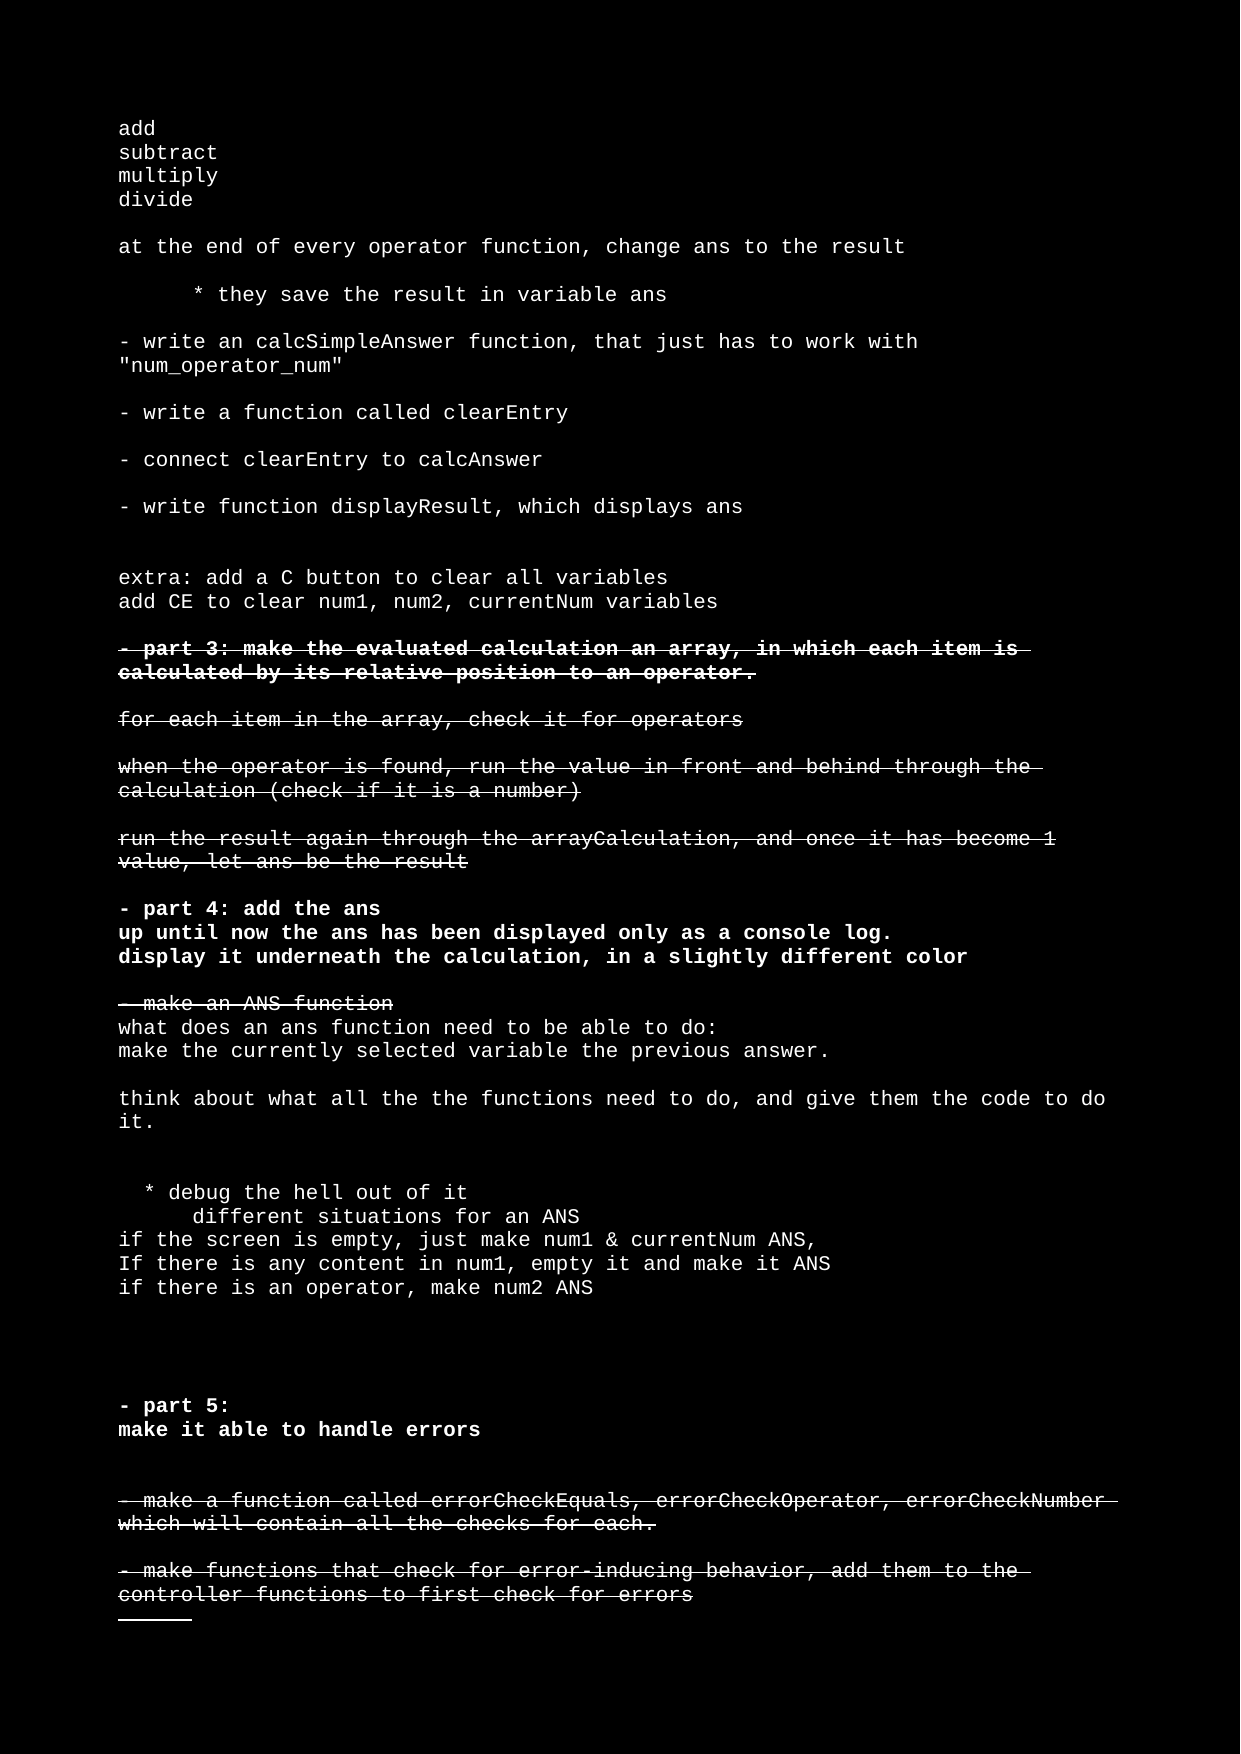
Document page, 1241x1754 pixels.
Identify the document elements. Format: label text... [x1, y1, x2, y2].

text divide [118, 189, 1122, 213]
text for each item in the array, check it for operators [118, 709, 1122, 733]
text subtract [118, 142, 1122, 165]
text add [118, 118, 1122, 142]
text - make functions that check for error-inducing behavior, add them to the controller functions to first check for errors [118, 1561, 1122, 1608]
text if the screen is empty, just make num1 & currentNum ANS, [118, 1229, 1122, 1253]
text extra: add a C button to clear all variables [118, 567, 1122, 591]
text * debug the hell out of it [118, 1182, 1122, 1206]
text what does an ans function need to be able to do: [118, 1017, 1122, 1040]
text add CE to clear num1, num2, currentNum variables [118, 591, 1122, 615]
text * they save the result in variable ans [118, 284, 1122, 307]
text think about what all the the functions need to do, and give them the code to do it. [118, 1088, 1122, 1135]
text make it able to handle errors [118, 1419, 1122, 1442]
text run the result again through the arrayCalculation, and once it has become 1 value, let ans be the result [118, 827, 1122, 875]
text - part 5: [118, 1395, 1122, 1419]
text make the currently selected variable the previous answer. [118, 1040, 1122, 1064]
text display it underneath the calculation, in a slightly different color [118, 946, 1122, 969]
text different situations for an ANS [118, 1206, 1122, 1229]
text If there is any content in num1, empty it and make it ANS [118, 1253, 1122, 1277]
text - make an ANS function [118, 993, 1122, 1017]
text when the operator is found, run the value in front and behind through the calculation (check if it is a number) [118, 757, 1122, 804]
text - write an calcSimpleAnswer function, that just has to work with "num_operator_num" [118, 331, 1122, 378]
text - part 3: make the evaluated calculation an array, in which each item is calculated by its relative position to an operator. [118, 638, 1122, 686]
text - make a function called errorCheckEquals, errorCheckOperator, errorCheckNumber which will contain all the checks for each. [118, 1489, 1122, 1537]
text at the end of every operator function, change ans to the result [118, 236, 1122, 260]
text - connect clearEntry to calcAnswer [118, 449, 1122, 473]
text up until now the ans has been displayed only as a console log. [118, 922, 1122, 946]
text - write function displayResult, which displays ans [118, 496, 1122, 520]
text if there is an operator, make num2 ANS [118, 1277, 1122, 1300]
text multiply [118, 165, 1122, 189]
text - part 4: add the ans [118, 898, 1122, 922]
text - write a function called clearEntry [118, 402, 1122, 426]
